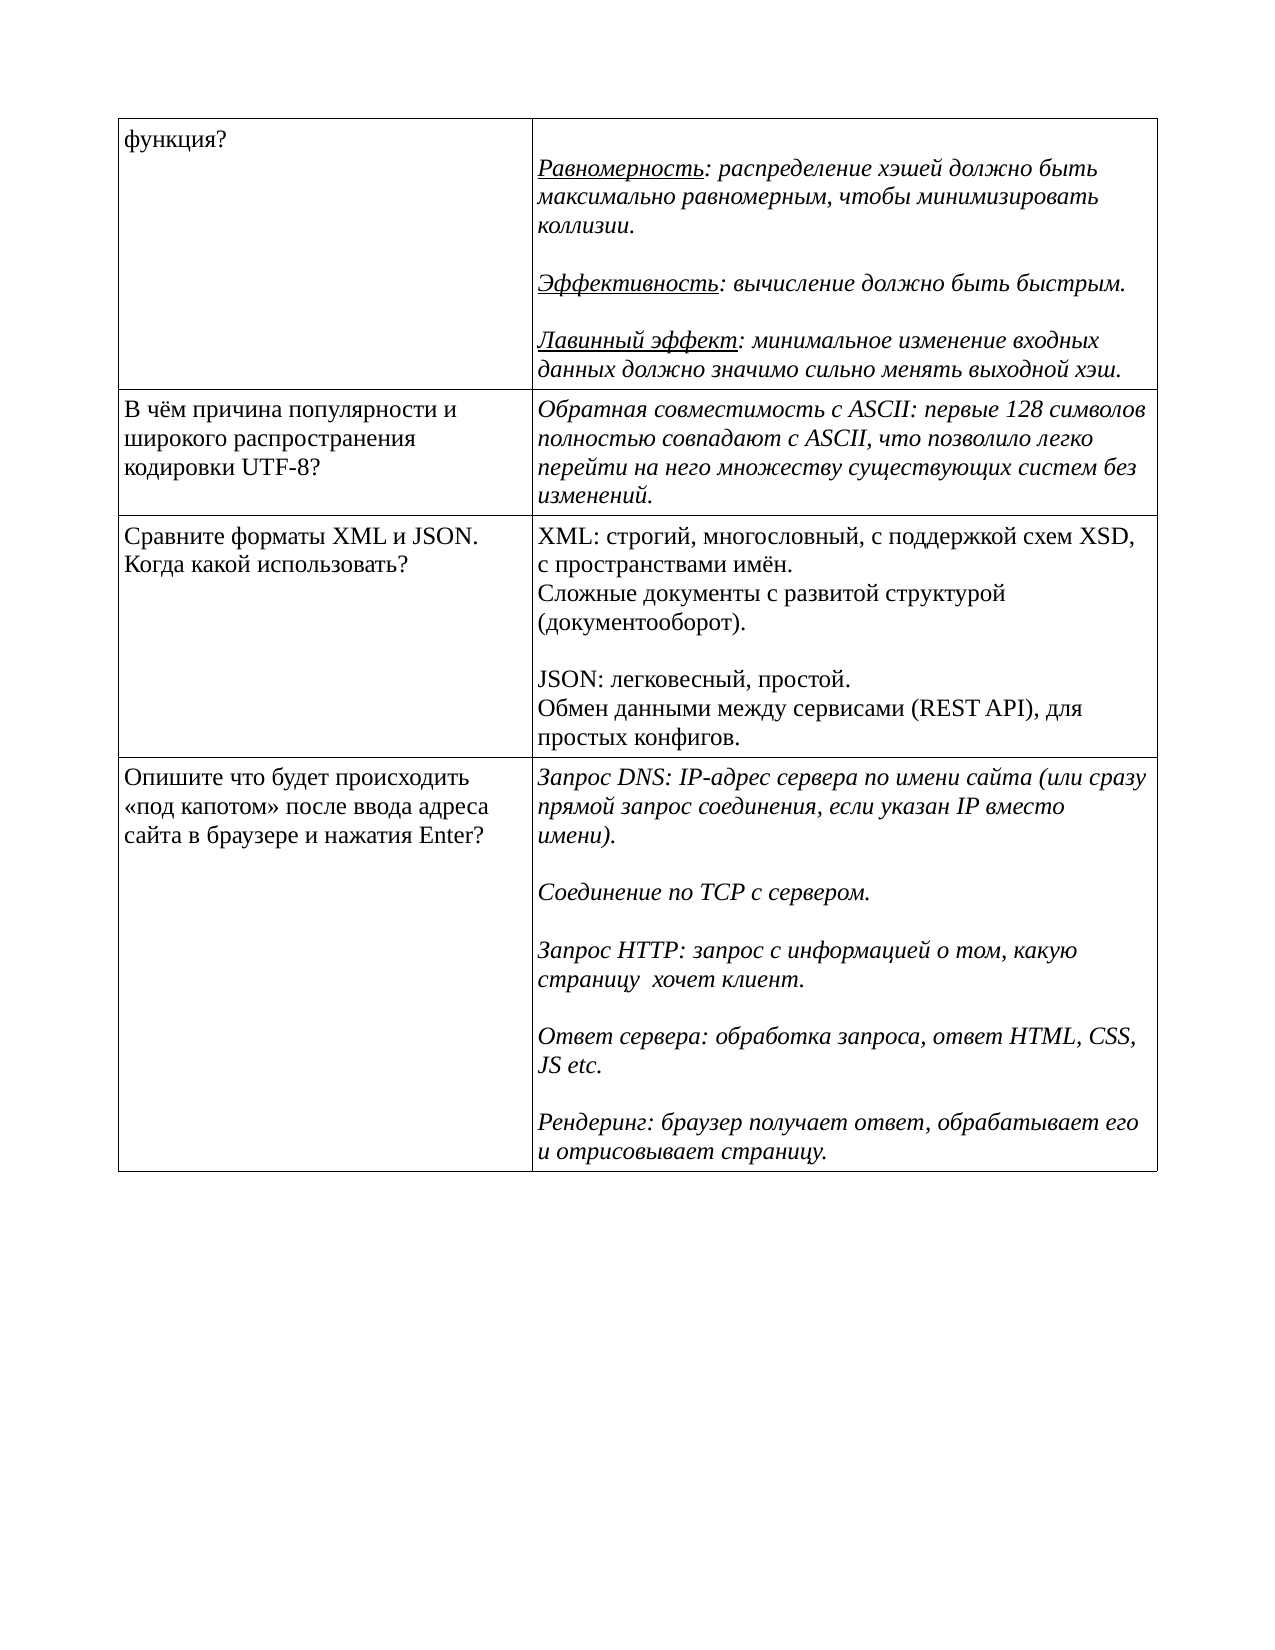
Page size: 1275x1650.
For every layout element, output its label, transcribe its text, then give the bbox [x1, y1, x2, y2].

table_cell Равномерность: распределение хэшей должно быть максимально равномерным, чтобы минимизировать коллизии. Эффективность: вычисление должно быть быстрым. Лавинный эффект: минимальное изменение входных данных должно значимо сильно менять выходной хэш. [533, 119, 1157, 388]
table_cell функция? [119, 119, 532, 388]
table_cell Запрос DNS: IP-адрес сервера по имени сайта (или сразу прямой запрос соединения, если указан IP вместо имени). Соединение по TCP с сервером. Запрос HTTP: запрос с информацией о том, какую страницу хочет клиент. Ответ сервера: обработка запроса, ответ HTML, CSS, JS etc. Рендеринг: браузер получает ответ, обрабатывает его и отрисовывает страницу. [533, 758, 1157, 1171]
table_cell XML: строгий, многословный, с поддержкой схем XSD, с пространствами имён. Сложные документы с развитой структурой (документооборот). JSON: легковесный, простой. Обмен данными между сервисами (REST API), для простых конфигов. [533, 516, 1157, 757]
table_cell Опишите что будет происходить «под капотом» после ввода адреса сайта в браузере и нажатия Enter? [119, 758, 532, 1171]
table_cell Обратная совместимость с ASCII: первые 128 символов полностью совпадают с ASCII, что позволило легко перейти на него множеству существующих систем без изменений. [533, 390, 1157, 515]
table_cell В чём причина популярности и широкого распространения кодировки UTF-8? [119, 390, 532, 515]
table_cell Сравните форматы XML и JSON. Когда какой использовать? [119, 516, 532, 757]
